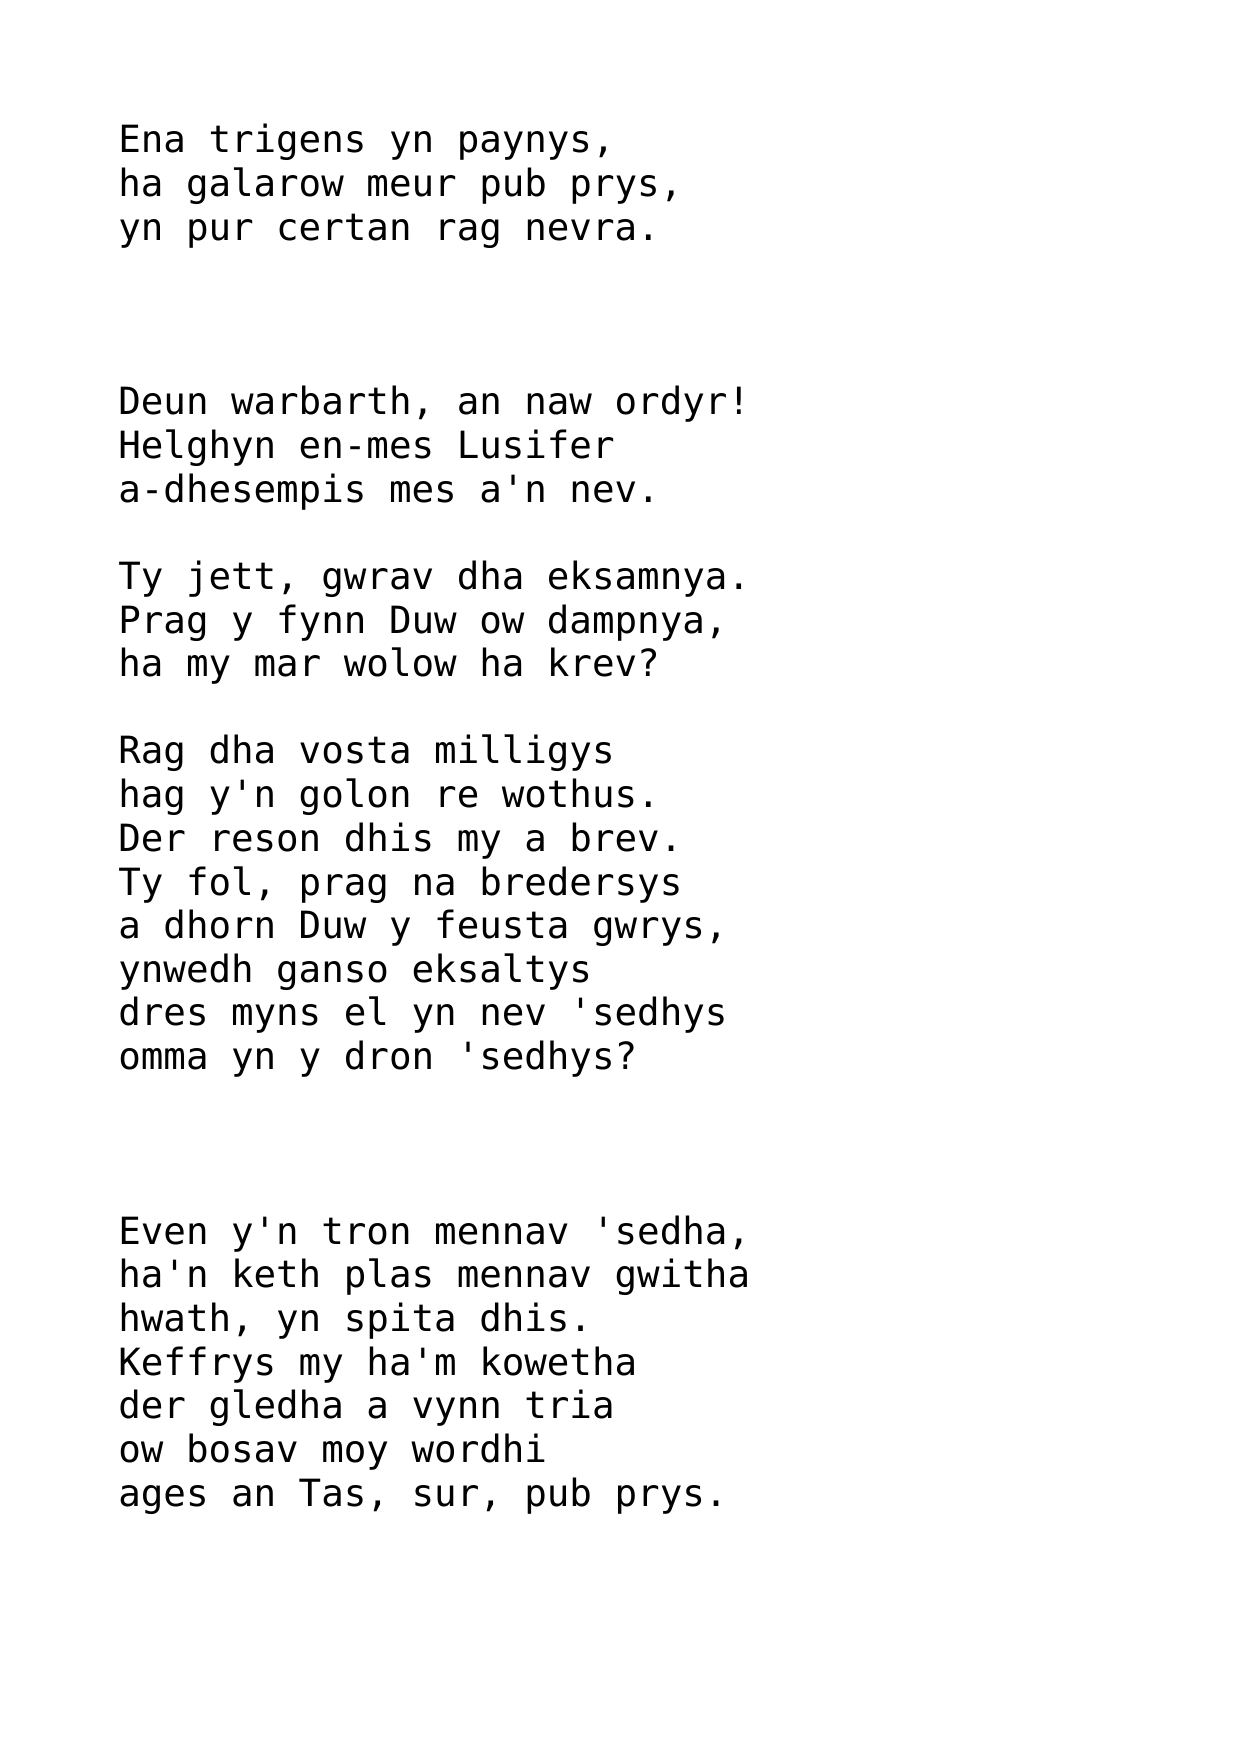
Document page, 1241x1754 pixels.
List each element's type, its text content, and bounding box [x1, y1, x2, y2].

text Ty fol, prag na bredersys [118, 860, 1122, 904]
text ow bosav moy wordhi [118, 1427, 1122, 1471]
text a-dhesempis mes a'n nev. [118, 467, 1122, 511]
text Deun warbarth, an naw ordyr! [118, 380, 1122, 424]
text Prag y fynn Duw ow dampnya, [118, 598, 1122, 642]
text der gledha a vynn tria [118, 1384, 1122, 1427]
text a dhorn Duw y feusta gwrys, [118, 904, 1122, 947]
text Helghyn en-mes Lusifer [118, 424, 1122, 467]
text ha my mar wolow ha krev? [118, 642, 1122, 686]
text ha galarow meur pub prys, [118, 162, 1122, 205]
text ynwedh ganso eksaltys [118, 947, 1122, 991]
text dres myns el yn nev 'sedhys [118, 991, 1122, 1035]
text ha'n keth plas mennav gwitha [118, 1253, 1122, 1297]
text Ena trigens yn paynys, [118, 118, 1122, 162]
text Even y'n tron mennav 'sedha, [118, 1209, 1122, 1253]
text omma yn y dron 'sedhys? [118, 1035, 1122, 1078]
text Der reson dhis my a brev. [118, 816, 1122, 860]
text yn pur certan rag nevra. [118, 205, 1122, 249]
text hwath, yn spita dhis. [118, 1297, 1122, 1340]
text Rag dha vosta milligys [118, 729, 1122, 773]
text hag y'n golon re wothus. [118, 773, 1122, 816]
text Ty jett, gwrav dha eksamnya. [118, 554, 1122, 598]
text ages an Tas, sur, pub prys. [118, 1471, 1122, 1515]
text Keffrys my ha'm kowetha [118, 1340, 1122, 1384]
